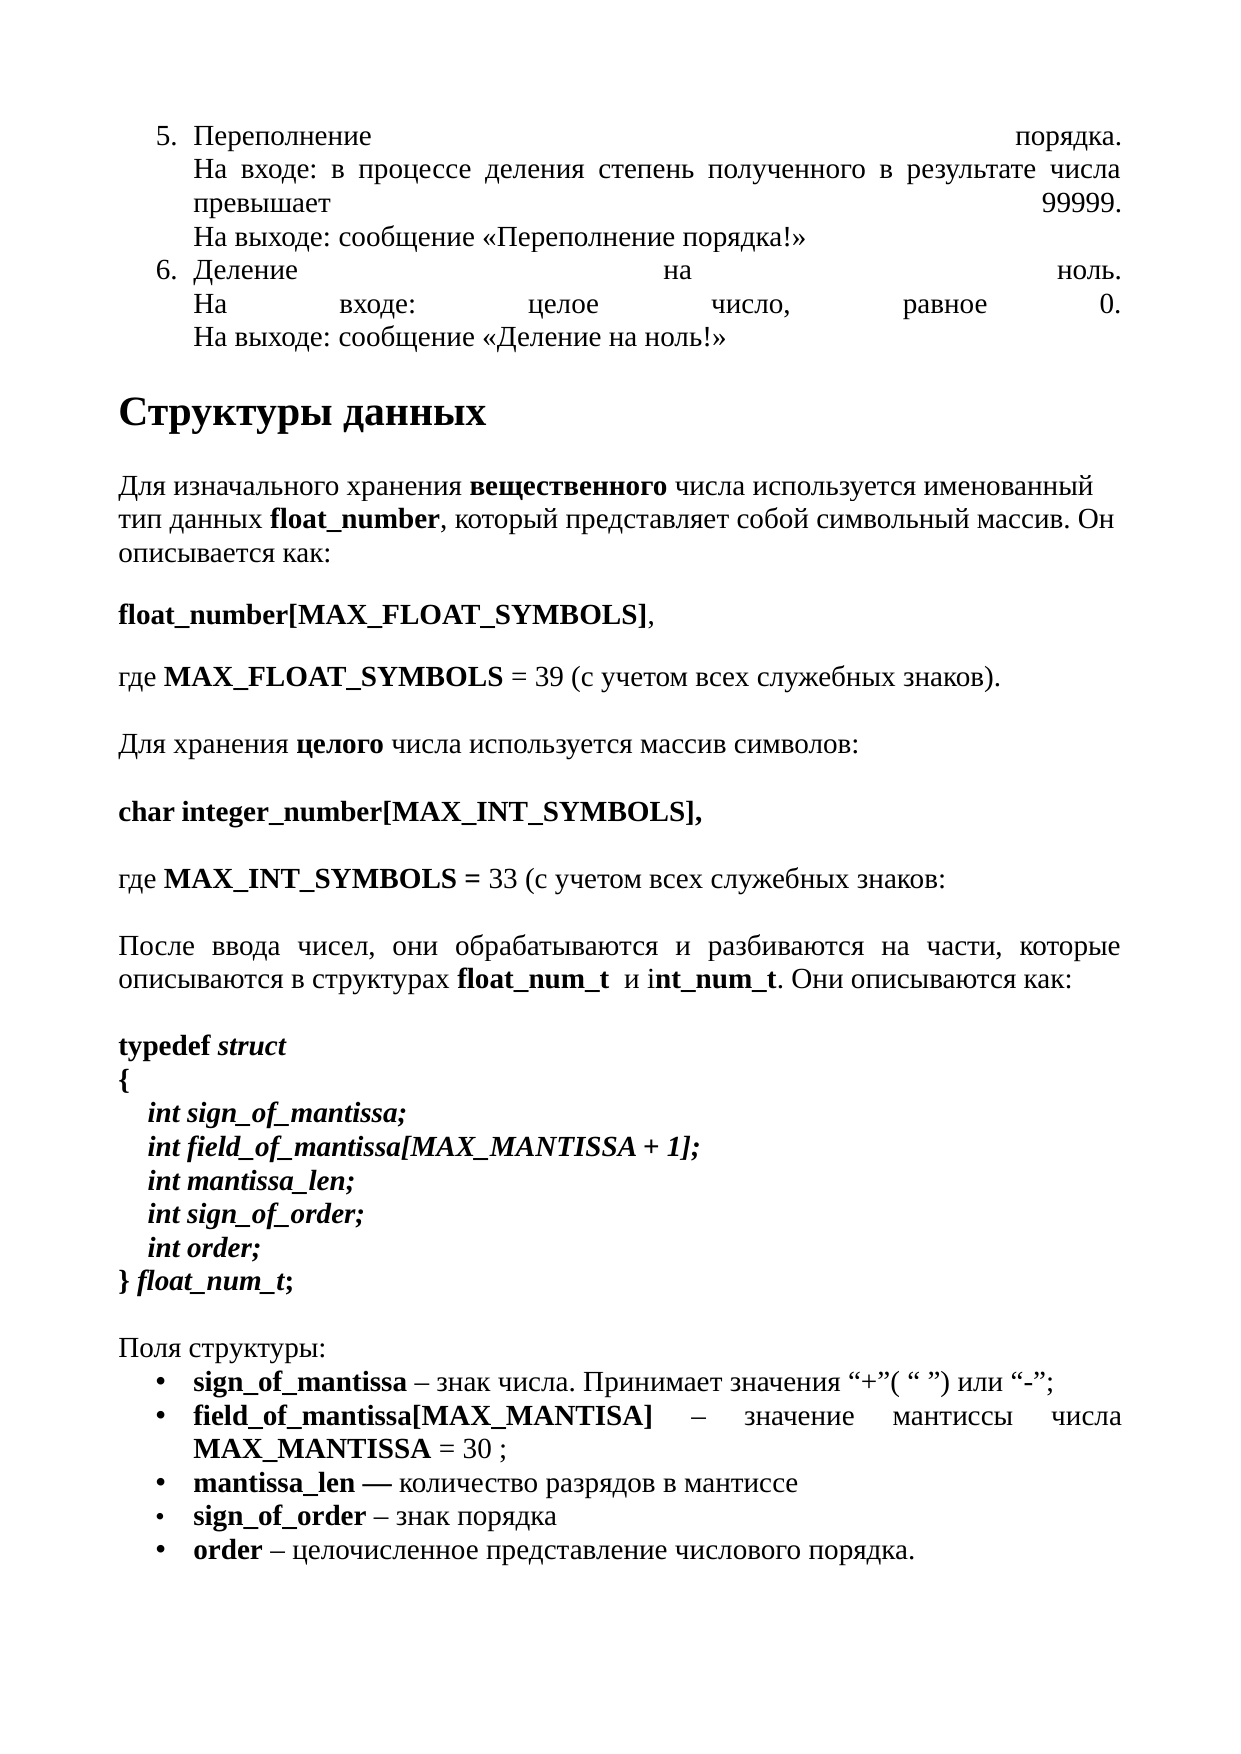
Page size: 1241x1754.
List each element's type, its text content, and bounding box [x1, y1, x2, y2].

text int order; [118, 1230, 1122, 1263]
list Переполнение порядка. На входе: в процессе деления степень полученного в результате числа превышает 99999. На выходе: сообщение «Переполнение порядка!» [156, 118, 1122, 252]
list Деление на ноль. На входе: целое число, равное 0. На выходе: сообщение «Деление на ноль!» [156, 252, 1122, 353]
text float_number[MAX_FLOAT_SYMBOLS], [118, 597, 1122, 659]
text Структуры данных [118, 386, 1122, 434]
text { [118, 1062, 1122, 1096]
text После ввода чисел, они обрабатываются и разбиваются на части, которые описываются в структурах float_num_t и int_num_t. Они описываются как: [118, 928, 1122, 995]
text где MAX_INT_SYMBOLS = 33 (с учетом всех служебных знаков: [118, 861, 1122, 894]
text Для хранения целого числа используется массив символов: [118, 727, 1122, 760]
text int mantissa_len; [118, 1163, 1122, 1196]
text int field_of_mantissa[MAX_MANTISSA + 1]; [118, 1129, 1122, 1163]
text } float_num_t; [118, 1263, 1122, 1297]
text int sign_of_order; [118, 1196, 1122, 1230]
list mantissa_len — количество разрядов в мантиссе [156, 1465, 1122, 1498]
text Поля структуры: [118, 1330, 1122, 1364]
text int sign_of_mantissa; [118, 1096, 1122, 1129]
text где MAX_FLOAT_SYMBOLS = 39 (с учетом всех служебных знаков). [118, 659, 1122, 693]
list sign_of_mantissa – знак числа. Принимает значения “+”( “ ”) или “-”; [156, 1364, 1122, 1398]
text char integer_number[MAX_INT_SYMBOLS], [118, 794, 1122, 827]
list order – целочисленное представление числового порядка. [156, 1532, 1122, 1566]
list field_of_mantissa[MAX_MANTISA] – значение мантиссы числа MAX_MANTISSA = 30 ; [156, 1398, 1122, 1465]
list sign_of_order – знак порядка [156, 1498, 1122, 1532]
text typedef struct [118, 1028, 1122, 1062]
text Для изначального хранения вещественного числа используется именованный тип данных float_number, который представляет собой символьный массив. Он описывается как: [118, 468, 1122, 597]
